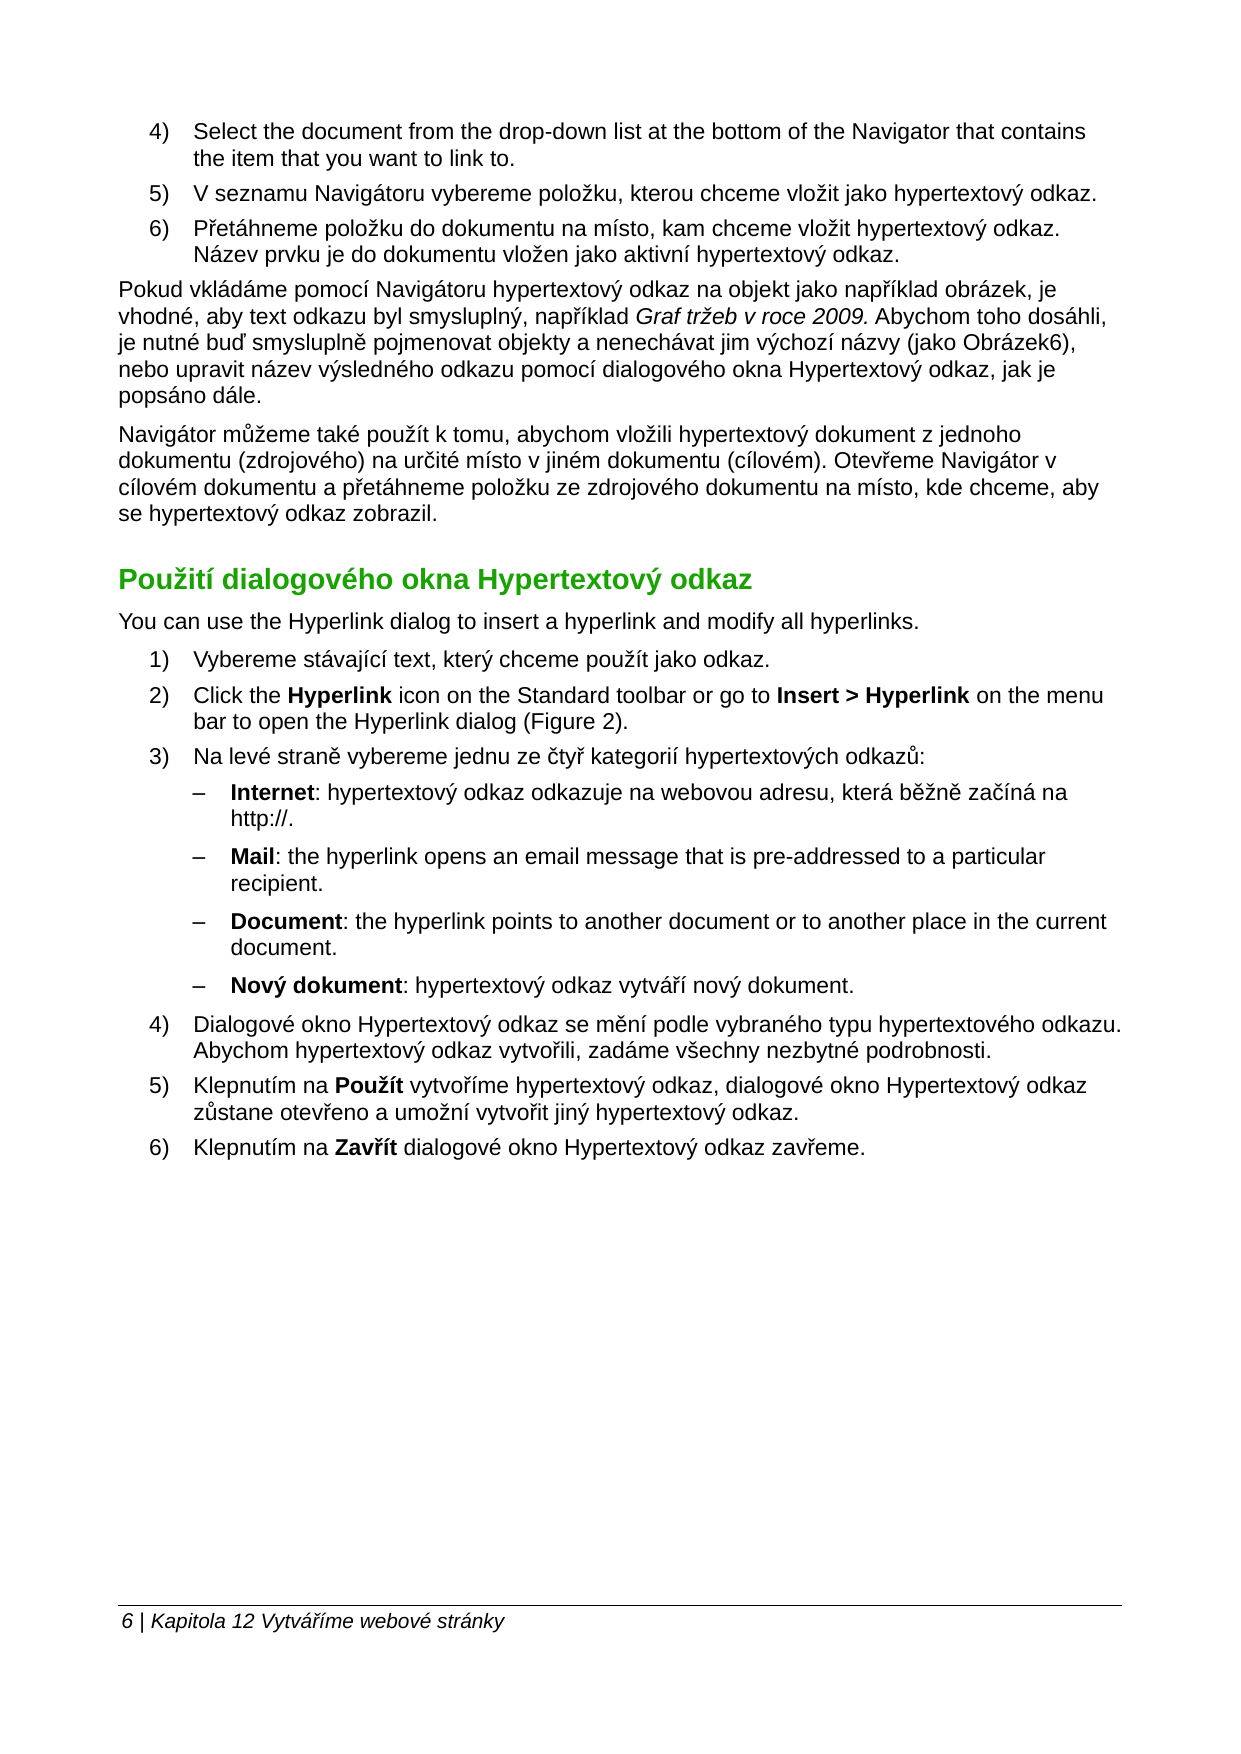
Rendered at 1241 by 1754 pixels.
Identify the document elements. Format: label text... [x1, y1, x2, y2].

list V seznamu Navigátoru vybereme položku, kterou chceme vložit jako hypertextový odkaz. [169, 180, 1122, 206]
text Navigátor můžeme také použít k tomu, abychom vložili hypertextový dokument z jednoho dokumentu (zdrojového) na určité místo v jiném dokumentu (cílovém). Otevřeme Navigátor v cílovém dokumentu a přetáhneme položku ze zdrojového dokumentu na místo, kde chceme, aby se hypertextový odkaz zobrazil. [118, 421, 1122, 526]
text Pokud vkládáme pomocí Navigátoru hypertextový odkaz na objekt jako například obrázek, je vhodné, aby text odkazu byl smysluplný, například Graf tržeb v roce 2009. Abychom toho dosáhli, je nutné buď smysluplně pojmenovat objekty a nenechávat jim výchozí názvy (jako Obrázek6), nebo upravit název výsledného odkazu pomocí dialogového okna Hypertextový odkaz, jak je popsáno dále. [118, 276, 1122, 408]
list Na levé straně vybereme jednu ze čtyř kategorií hypertextových odkazů: [169, 743, 1122, 769]
list Click the Hyperlink icon on the Standard toolbar or go to Insert > Hyperlink on the menu bar to open the Hyperlink dialog (Figure 2). [169, 682, 1122, 734]
list Dialogové okno Hypertextový odkaz se mění podle vybraného typu hypertextového odkazu. Abychom hypertextový odkaz vytvořili, zadáme všechny nezbytné podrobnosti. [169, 1011, 1122, 1063]
list Přetáhneme položku do dokumentu na místo, kam chceme vložit hypertextový odkaz. Název prvku je do dokumentu vložen jako aktivní hypertextový odkaz. [169, 215, 1122, 268]
list Nový dokument: hypertextový odkaz vytváří nový dokument. [192, 972, 1122, 999]
list Select the document from the drop-down list at the bottom of the Navigator that contains the item that you want to link to. [169, 118, 1122, 171]
list Document: the hyperlink points to another document or to another place in the current document. [192, 908, 1122, 961]
list Klepnutím na Zavřít dialogové okno Hypertextový odkaz zavřeme. [169, 1134, 1122, 1160]
text You can use the Hyperlink dialog to insert a hyperlink and modify all hyperlinks. [118, 608, 1122, 634]
list Klepnutím na Použít vytvoříme hypertextový odkaz, dialogové okno Hypertextový odkaz zůstane otevřeno a umožní vytvořit jiný hypertextový odkaz. [169, 1072, 1122, 1125]
subtitle Použití dialogového okna Hypertextový odkaz [118, 562, 1122, 596]
list Mail: the hyperlink opens an email message that is pre-addressed to a particular recipient. [192, 843, 1122, 896]
list Internet: hypertextový odkaz odkazuje na webovou adresu, která běžně začíná na http://. [192, 778, 1122, 831]
list Vybereme stávající text, který chceme použít jako odkaz. [169, 646, 1122, 673]
